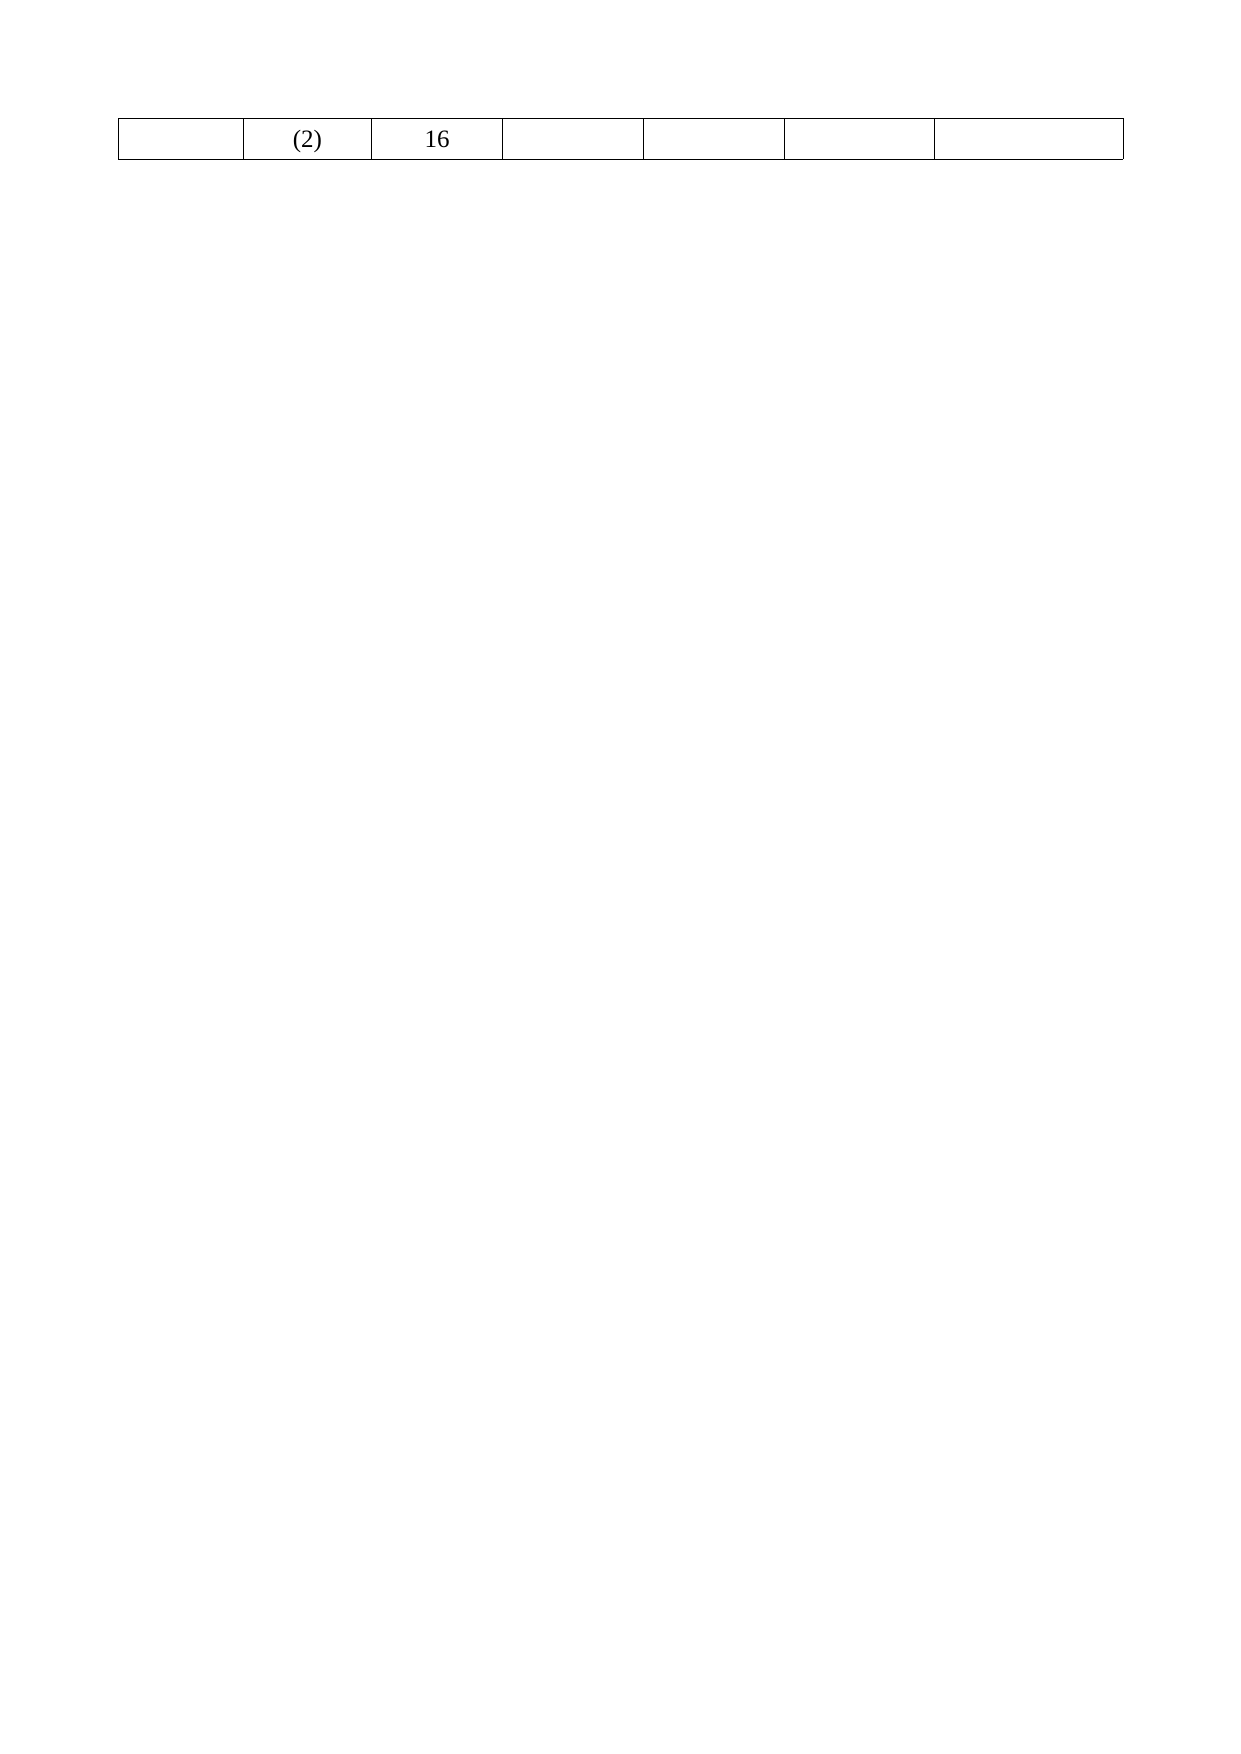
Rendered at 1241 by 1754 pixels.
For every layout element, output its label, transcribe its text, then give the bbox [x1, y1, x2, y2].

table_cell [503, 119, 643, 158]
table_cell [644, 119, 784, 158]
table_cell [785, 119, 934, 158]
table_cell (2) [244, 119, 371, 158]
table_cell [119, 119, 243, 158]
table_cell - 16 [372, 119, 502, 158]
table_cell [935, 119, 1123, 158]
